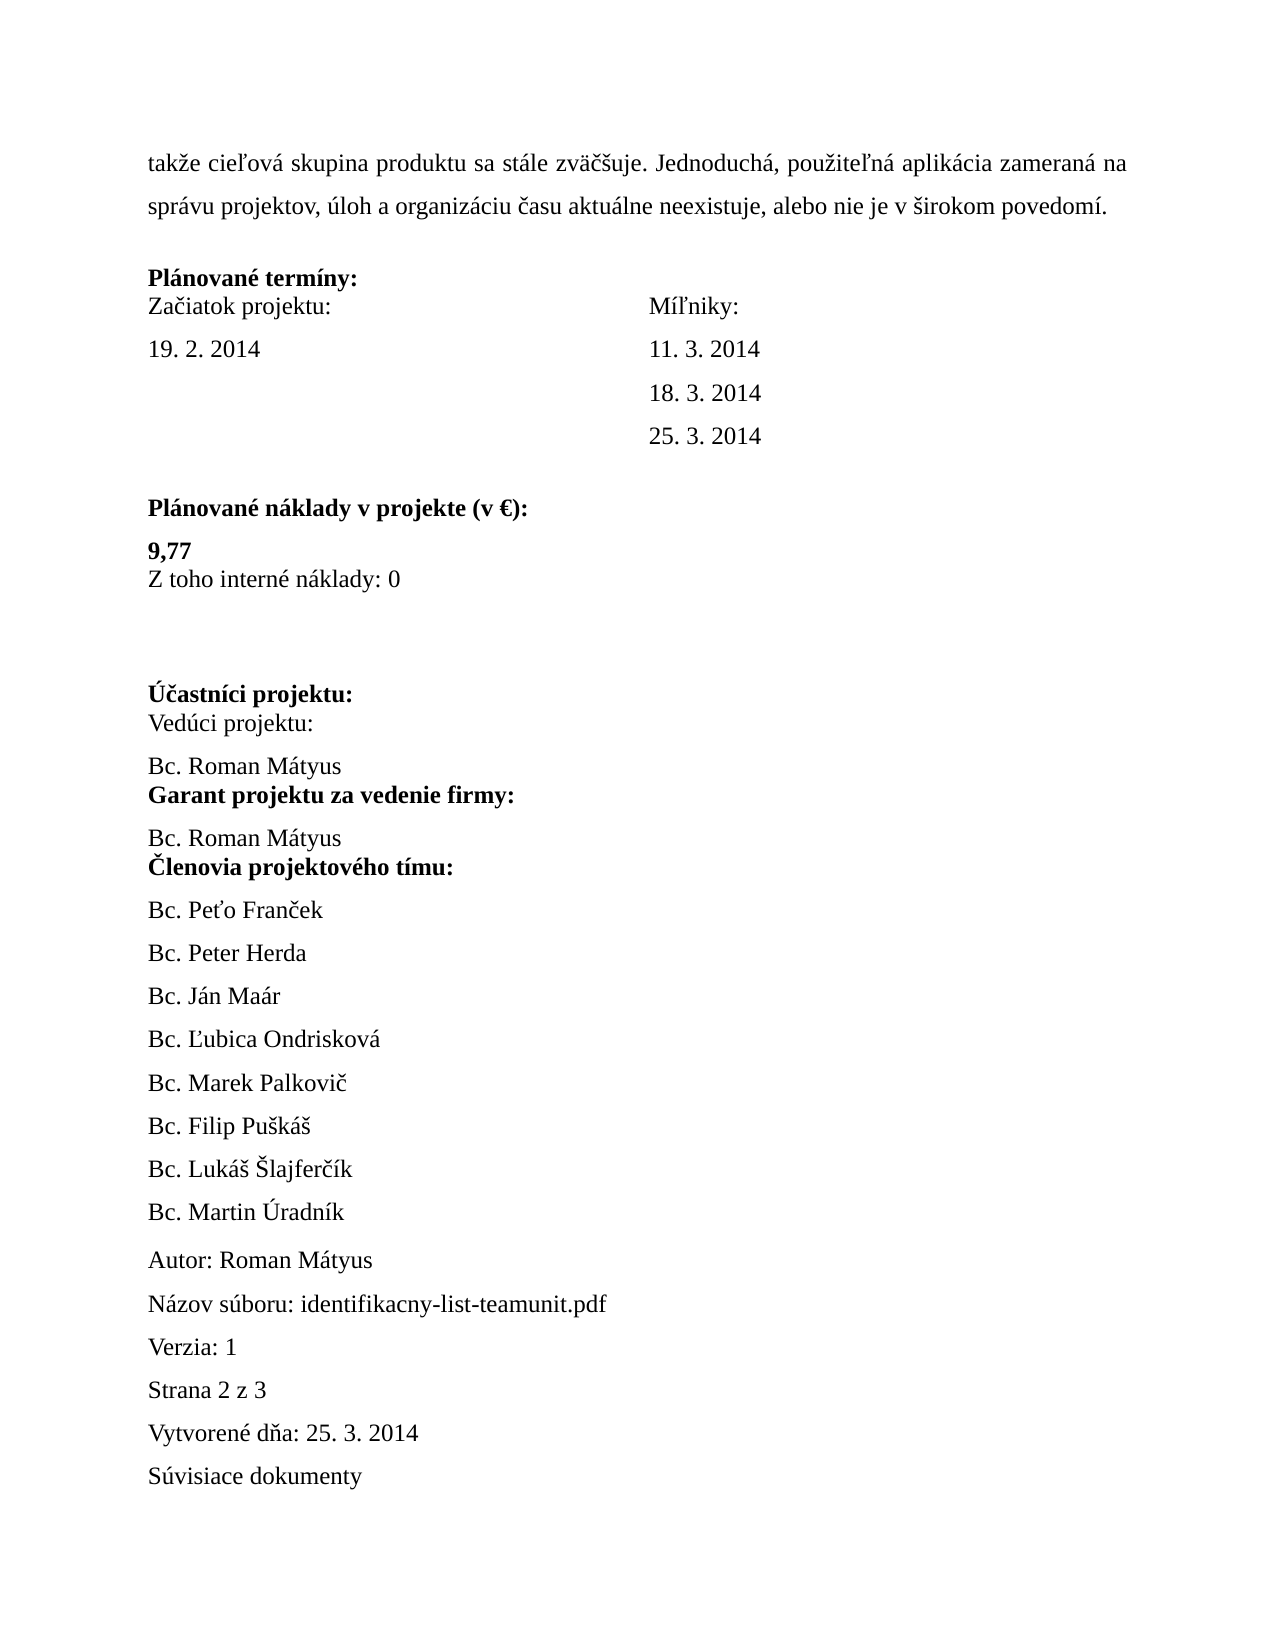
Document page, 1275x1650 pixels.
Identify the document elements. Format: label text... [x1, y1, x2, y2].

table_cell Garant projektu za vedenie firmy: Bc. Roman Mátyus [136, 780, 1139, 852]
table_cell Míľniky: 11. 3. 2014 18. 3. 2014 25. 3. 2014 [637, 291, 1139, 449]
table_cell Členovia projektového tímu: Bc. Peťo Franček Bc. Peter Herda Bc. Ján Maár Bc. Ľubica Ondrisková Bc. Marek Palkovič Bc. Filip Puškáš Bc. Lukáš Šlajferčík Bc. Martin Úradník [136, 852, 1139, 1226]
table_header Plánované náklady v projekte (v €): 9,77 [136, 493, 1139, 564]
table_header Plánované termíny: [136, 263, 804, 291]
table_cell Začiatok projektu: 19. 2. 2014 [136, 291, 637, 449]
table_cell Z toho interné náklady: 0 [136, 565, 1139, 636]
table_cell Vedúci projektu: Bc. Roman Mátyus [136, 708, 1139, 780]
table_header Účastníci projektu: [136, 680, 1139, 708]
table_cell takže cieľová skupina produktu sa stále zväčšuje. Jednoduchá, použiteľná aplikácia zameraná na správu projektov, úloh a organizáciu času aktuálne neexistuje, alebo nie je v širokom povedomí. [136, 148, 1139, 219]
